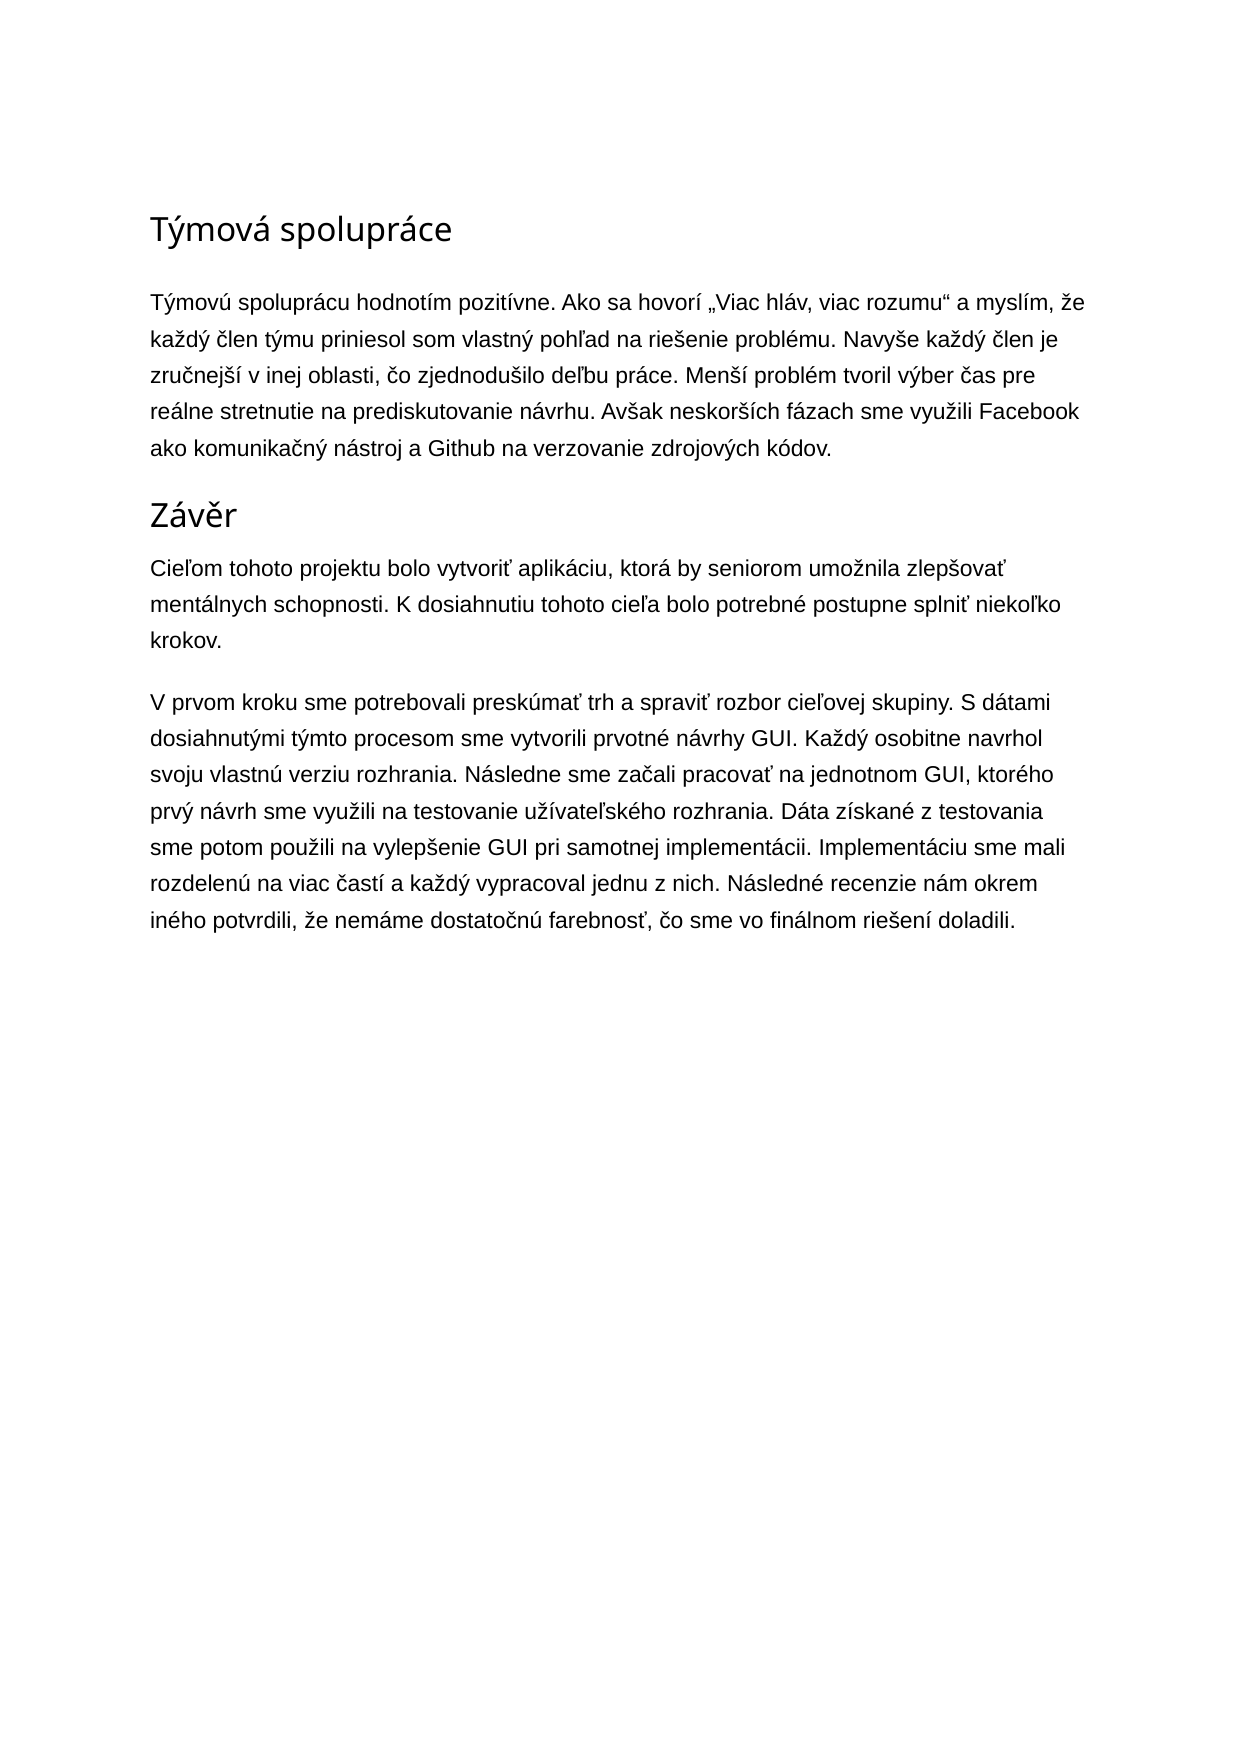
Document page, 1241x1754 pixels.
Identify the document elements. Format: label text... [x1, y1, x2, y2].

subtitle Týmová spolupráce [150, 206, 1090, 251]
text Cieľom tohoto projektu bolo vytvoriť aplikáciu, ktorá by seniorom umožnila zlepšovať mentálnych schopnosti. K dosiahnutiu tohoto cieľa bolo potrebné postupne splniť niekoľko krokov. [150, 554, 1090, 653]
text V prvom kroku sme potrebovali preskúmať trh a spraviť rozbor cieľovej skupiny. S dátami dosiahnutými týmto procesom sme vytvorili prvotné návrhy GUI. Každý osobitne navrhol svoju vlastnú verziu rozhrania. Následne sme začali pracovať na jednotnom GUI, ktorého prvý návrh sme využili na testovanie užívateľského rozhrania. Dáta získané z testovania sme potom použili na vylepšenie GUI pri samotnej implementácii. Implementáciu sme mali rozdelenú na viac častí a každý vypracoval jednu z nich. Následné recenzie nám okrem iného potvrdili, že nemáme dostatočnú farebnosť, čo sme vo finálnom riešení doladili. [150, 688, 1090, 933]
text Týmovú spoluprácu hodnotím pozitívne. Ako sa hovorí „Viac hláv, viac rozumu“ a myslím, že každý člen týmu priniesol som vlastný pohľad na riešenie problému. Navyše každý člen je zručnejší v inej oblasti, čo zjednodušilo deľbu práce. Menší problém tvoril výber čas pre reálne stretnutie na prediskutovanie návrhu. Avšak neskorších fázach sme využili Facebook ako komunikačný nástroj a Github na verzovanie zdrojových kódov. [150, 289, 1090, 461]
subtitle Závěr [150, 492, 1090, 537]
